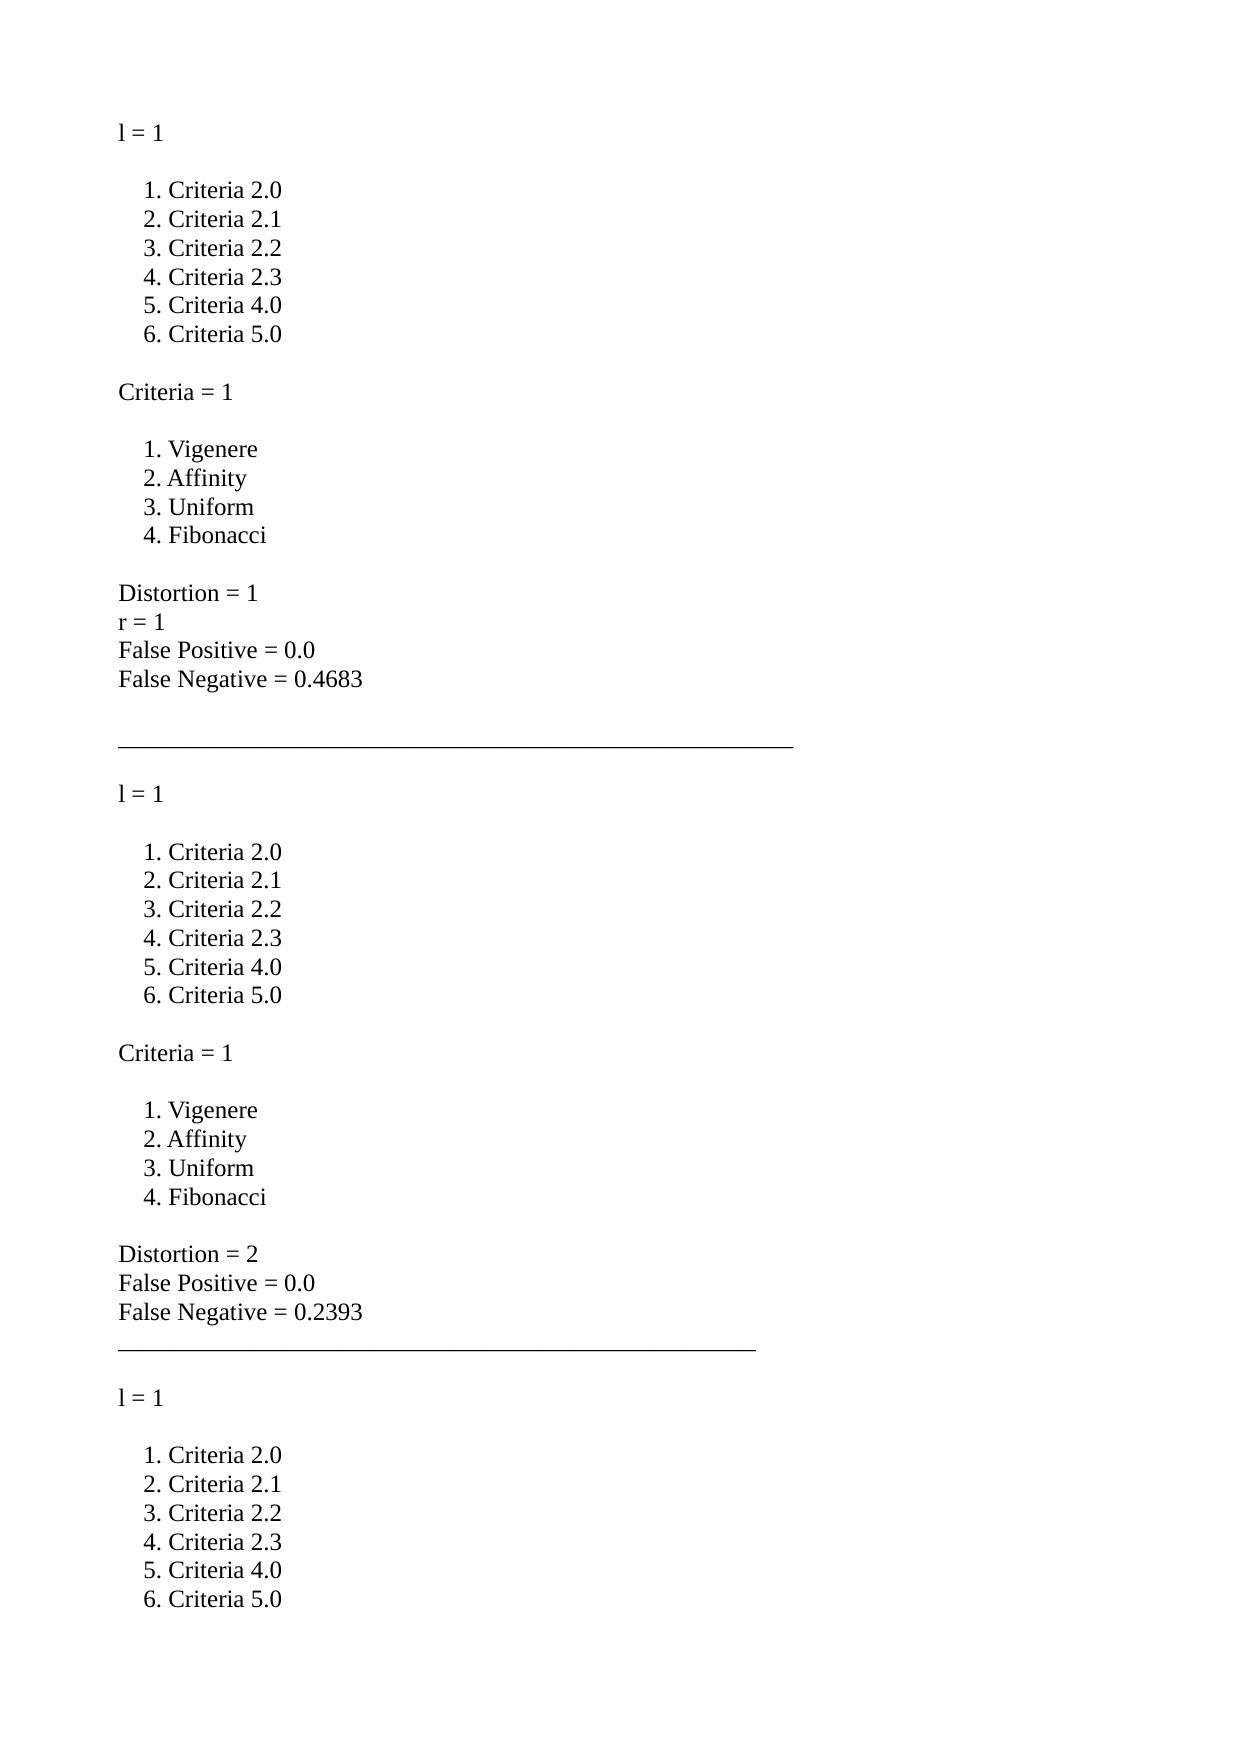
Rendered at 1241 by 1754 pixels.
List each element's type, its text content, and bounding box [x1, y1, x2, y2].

text 1. Vigenere [118, 434, 1122, 463]
text 5. Criteria 4.0 [118, 952, 1122, 981]
text l = 1 [118, 118, 1122, 147]
text 6. Criteria 5.0 [118, 319, 1122, 348]
text 3. Criteria 2.2 [118, 1498, 1122, 1527]
text 6. Criteria 5.0 [118, 981, 1122, 1009]
text 6. Criteria 5.0 [118, 1584, 1122, 1613]
text Distortion = 2 [118, 1239, 1122, 1268]
text 4. Fibonacci [118, 521, 1122, 549]
text 4. Fibonacci [118, 1182, 1122, 1211]
text 4. Criteria 2.3 [118, 262, 1122, 291]
text 2. Criteria 2.1 [118, 866, 1122, 894]
text ___________________________________________________ [118, 1326, 1122, 1354]
text 2. Criteria 2.1 [118, 1469, 1122, 1498]
text False Positive = 0.0 [118, 1268, 1122, 1297]
text 4. Criteria 2.3 [118, 923, 1122, 952]
text 2. Criteria 2.1 [118, 204, 1122, 233]
text 5. Criteria 4.0 [118, 291, 1122, 319]
text 1. Criteria 2.0 [118, 837, 1122, 866]
text 3. Criteria 2.2 [118, 233, 1122, 262]
text 3. Uniform [118, 492, 1122, 521]
text 1. Criteria 2.0 [118, 1441, 1122, 1469]
text False Negative = 0.2393 [118, 1297, 1122, 1326]
text 3. Uniform [118, 1153, 1122, 1182]
text 1. Criteria 2.0 [118, 176, 1122, 204]
text Criteria = 1 [118, 1038, 1122, 1067]
text 2. Affinity [118, 1124, 1122, 1153]
text r = 1 [118, 607, 1122, 636]
text 2. Affinity [118, 463, 1122, 492]
text 1. Vigenere [118, 1096, 1122, 1124]
text 3. Criteria 2.2 [118, 894, 1122, 923]
text 4. Criteria 2.3 [118, 1527, 1122, 1556]
text False Positive = 0.0 [118, 636, 1122, 664]
text l = 1 [118, 779, 1122, 808]
text Distortion = 1 [118, 578, 1122, 607]
text False Negative = 0.4683 [118, 664, 1122, 693]
text ______________________________________________________ [118, 722, 1122, 751]
text 5. Criteria 4.0 [118, 1556, 1122, 1584]
text l = 1 [118, 1383, 1122, 1412]
text Criteria = 1 [118, 377, 1122, 406]
